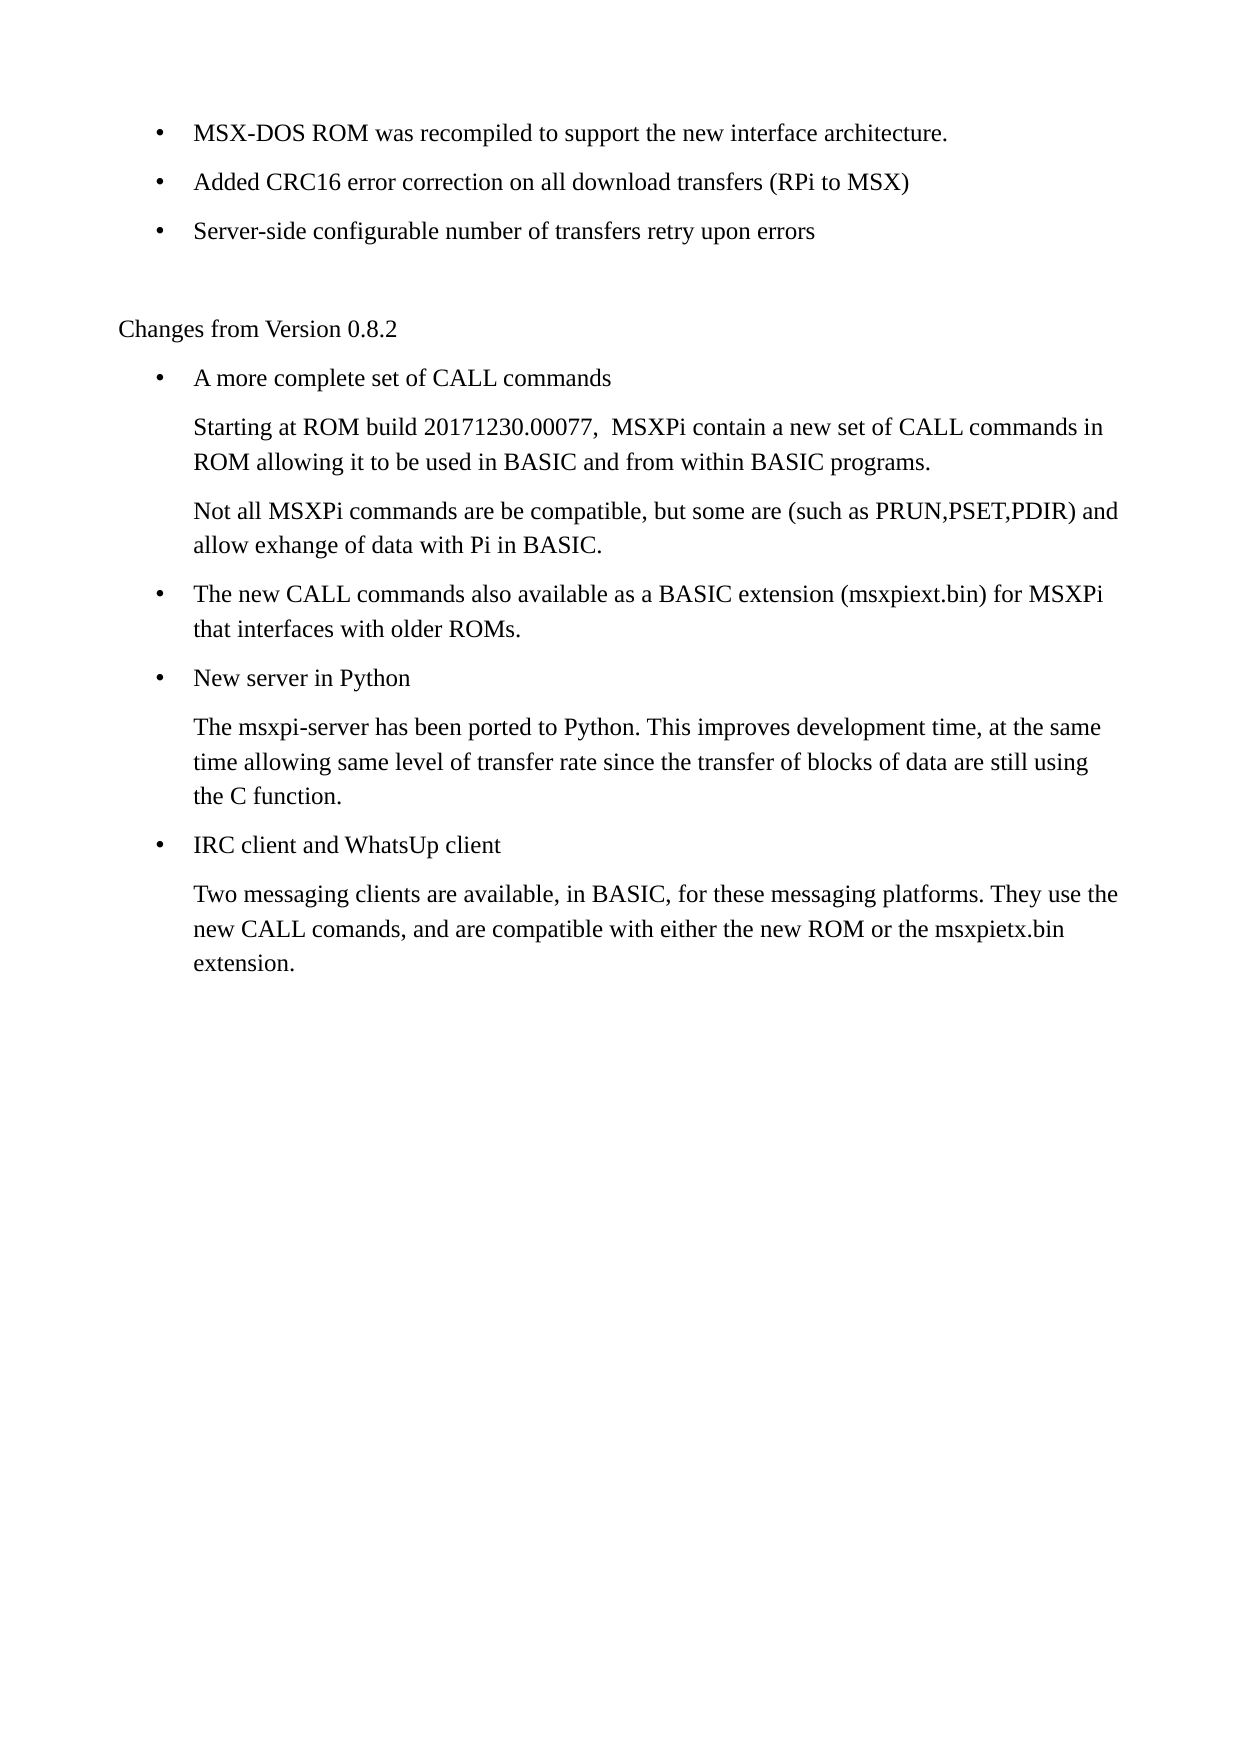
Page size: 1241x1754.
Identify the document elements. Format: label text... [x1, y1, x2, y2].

list New server in Python [156, 663, 1122, 692]
text Changes from Version 0.8.2 [118, 314, 1122, 343]
list MSX-DOS ROM was recompiled to support the new interface architecture. [156, 118, 1122, 147]
list A more complete set of CALL commands [156, 363, 1122, 392]
list IRC client and WhatsUp client [156, 830, 1122, 859]
list Two messaging clients are available, in BASIC, for these messaging platforms. They use the new CALL comands, and are compatible with either the new ROM or the msxpietx.bin extension. [156, 879, 1122, 977]
list The new CALL commands also available as a BASIC extension (msxpiext.bin) for MSXPi that interfaces with older ROMs. [156, 579, 1122, 643]
list Starting at ROM build 20171230.00077, MSXPi contain a new set of CALL commands in ROM allowing it to be used in BASIC and from within BASIC programs. [156, 412, 1122, 476]
list Added CRC16 error correction on all download transfers (RPi to MSX) [156, 167, 1122, 196]
list The msxpi-server has been ported to Python. This improves development time, at the same time allowing same level of transfer rate since the transfer of blocks of data are still using the C function. [156, 712, 1122, 810]
list Not all MSXPi commands are be compatible, but some are (such as PRUN,PSET,PDIR) and allow exhange of data with Pi in BASIC. [156, 496, 1122, 559]
list Server-side configurable number of transfers retry upon errors [156, 216, 1122, 245]
